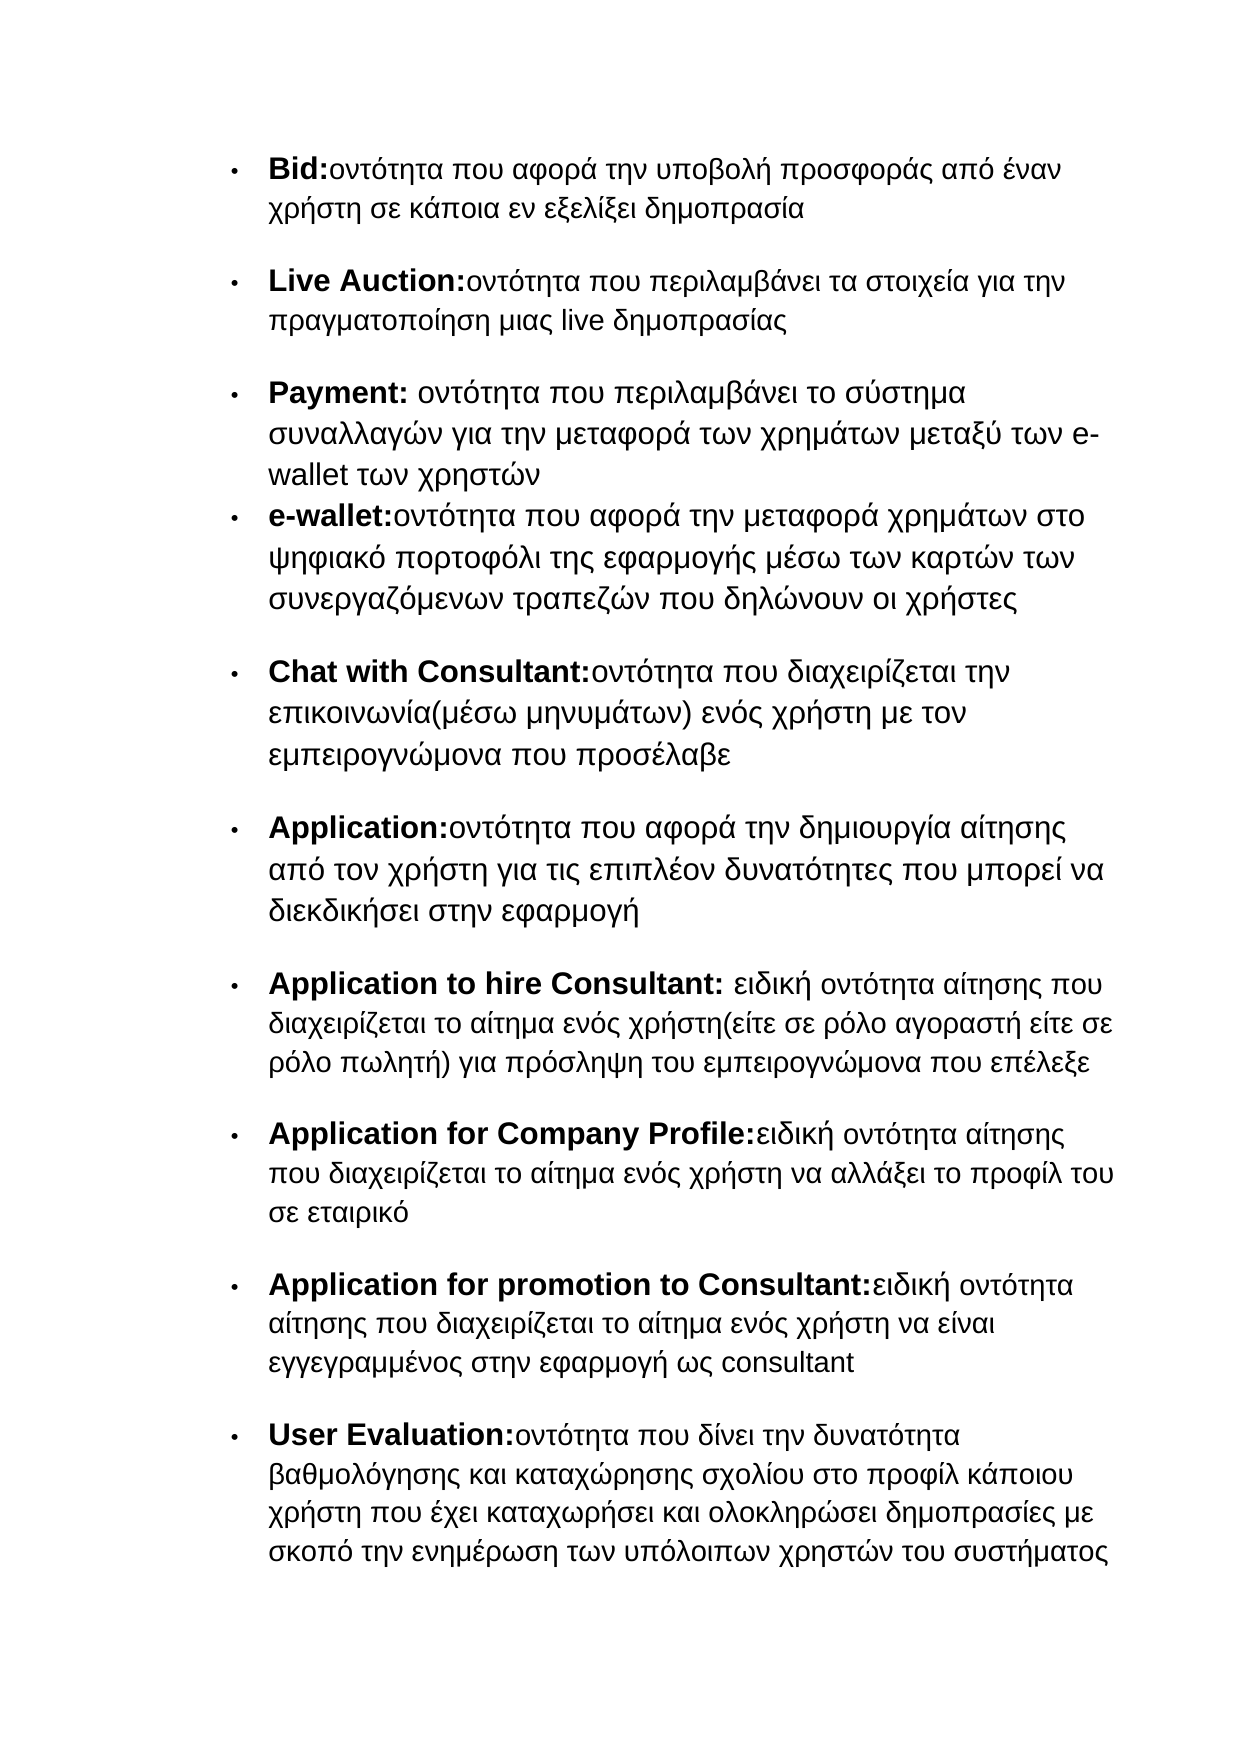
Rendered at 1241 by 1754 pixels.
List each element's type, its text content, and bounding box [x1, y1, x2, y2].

list Application for promotion to Consultant:ειδική οντότητα αίτησης που διαχειρίζεται το αίτημα ενός χρήστη να είναι εγγεγραμμένος στην εφαρμογή ως consultant [231, 1266, 1122, 1379]
list User Evaluation:οντότητα που δίνει την δυνατότητα βαθμολόγησης και καταχώρησης σχολίου στο προφίλ κάποιου χρήστη που έχει καταχωρήσει και ολοκληρώσει δημοπρασίες με σκοπό την ενημέρωση των υπόλοιπων χρηστών του συστήματος [231, 1416, 1122, 1567]
list Application for Company Profile:ειδική οντότητα αίτησης που διαχειρίζεται το αίτημα ενός χρήστη να αλλάξει το προφίλ του σε εταιρικό [231, 1115, 1122, 1228]
list e-wallet:οντότητα που αφορά την μεταφορά χρημάτων στο ψηφιακό πορτοφόλι της εφαρμογής μέσω των καρτών των συνεργαζόμενων τραπεζών που δηλώνουν οι χρήστες [231, 497, 1122, 616]
list Application:οντότητα που αφορά την δημιουργία αίτησης από τον χρήστη για τις επιπλέον δυνατότητες που μπορεί να διεκδικήσει στην εφαρμογή [231, 809, 1122, 928]
list Chat with Consultant:οντότητα που διαχειρίζεται την επικοινωνία(μέσω μηνυμάτων) ενός χρήστη με τον εμπειρογνώμονα που προσέλαβε [231, 653, 1122, 772]
list Application to hire Consultant: ειδική οντότητα αίτησης που διαχειρίζεται το αίτημα ενός χρήστη(είτε σε ρόλο αγοραστή είτε σε ρόλο πωλητή) για πρόσληψη του εμπειρογνώμονα που επέλεξε [231, 965, 1122, 1078]
list Live Auction:οντότητα που περιλαμβάνει τα στοιχεία για την πραγματοποίηση μιας live δημοπρασίας [231, 262, 1122, 336]
list Payment: οντότητα που περιλαμβάνει το σύστημα συναλλαγών για την μεταφορά των χρημάτων μεταξύ των e-wallet των χρηστών [231, 374, 1122, 492]
list Bid:οντότητα που αφορά την υποβολή προσφοράς από έναν χρήστη σε κάποια εν εξελίξει δημοπρασία [231, 150, 1122, 225]
